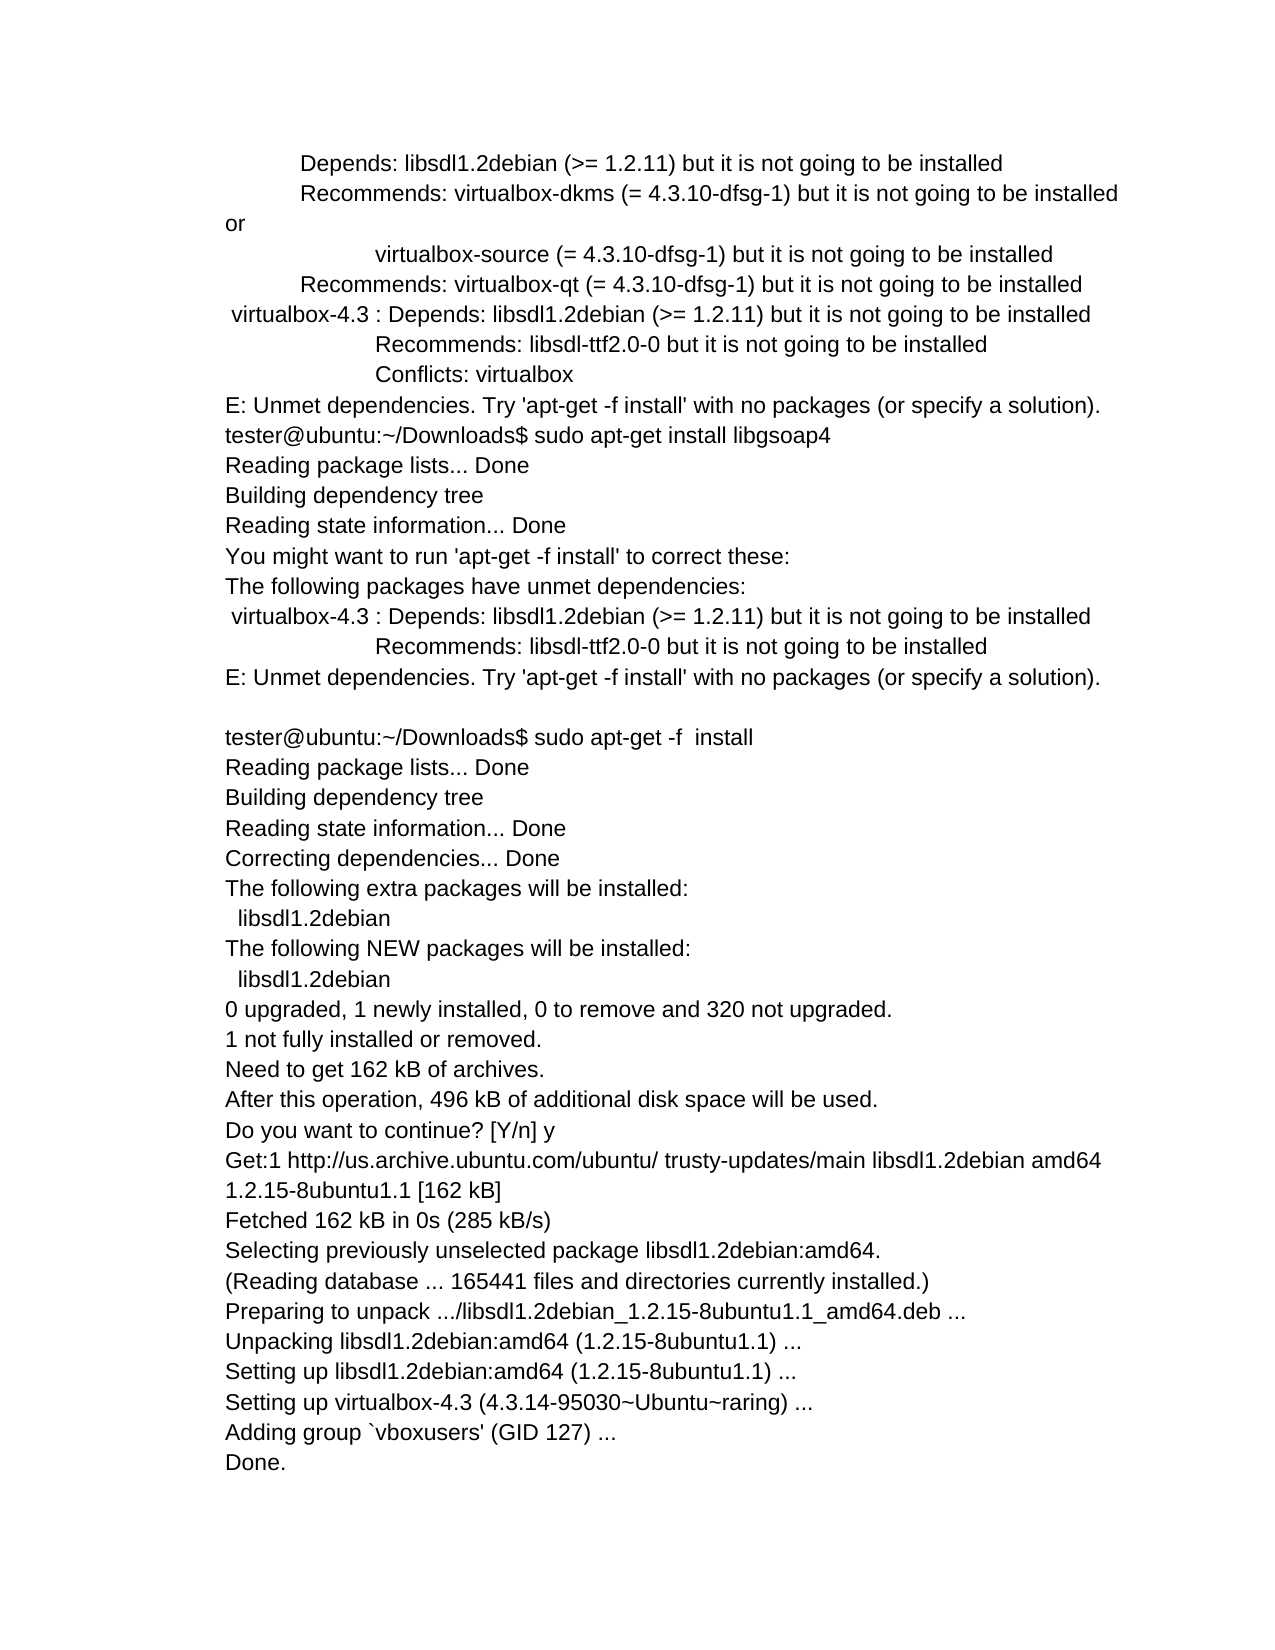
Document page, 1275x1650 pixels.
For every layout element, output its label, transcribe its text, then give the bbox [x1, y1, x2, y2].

text Unpacking libsdl1.2debian:amd64 (1.2.15-8ubuntu1.1) ... [225, 1328, 1125, 1354]
text The following NEW packages will be installed: [225, 935, 1125, 962]
text Do you want to continue? [Y/n] y [225, 1117, 1125, 1143]
text Preparing to unpack .../libsdl1.2debian_1.2.15-8ubuntu1.1_amd64.deb ... [225, 1298, 1125, 1324]
text virtualbox-4.3 : Depends: libsdl1.2debian (>= 1.2.11) but it is not going to be installed [225, 301, 1125, 327]
text virtualbox-4.3 : Depends: libsdl1.2debian (>= 1.2.11) but it is not going to be installed [225, 603, 1125, 629]
text 0 upgraded, 1 newly installed, 0 to remove and 320 not upgraded. [225, 996, 1125, 1022]
text (Reading database ... 165441 files and directories currently installed.) [225, 1268, 1125, 1294]
text E: Unmet dependencies. Try 'apt-get -f install' with no packages (or specify a solution). [225, 663, 1125, 690]
text Reading package lists... Done [225, 452, 1125, 478]
text You might want to run 'apt-get -f install' to correct these: [225, 543, 1125, 569]
text Conflicts: virtualbox [225, 361, 1125, 388]
text Reading package lists... Done [225, 754, 1125, 781]
text Correcting dependencies... Done [225, 845, 1125, 871]
text 1 not fully installed or removed. [225, 1026, 1125, 1052]
text Need to get 162 kB of archives. [225, 1056, 1125, 1083]
text tester@ubuntu:~/Downloads$ sudo apt-get install libgsoap4 [225, 422, 1125, 448]
text Building dependency tree [225, 482, 1125, 509]
text Get:1 http://us.archive.ubuntu.com/ubuntu/ trusty-updates/main libsdl1.2debian amd64 1.2.15-8ubuntu1.1 [162 kB] [225, 1147, 1125, 1203]
text Setting up virtualbox-4.3 (4.3.14-95030~Ubuntu~raring) ... [225, 1388, 1125, 1415]
text Reading state information... Done [225, 512, 1125, 539]
text Recommends: virtualbox-dkms (= 4.3.10-dfsg-1) but it is not going to be installed or [225, 180, 1125, 237]
text E: Unmet dependencies. Try 'apt-get -f install' with no packages (or specify a solution). [225, 392, 1125, 418]
text tester@ubuntu:~/Downloads$ sudo apt-get -f install [225, 724, 1125, 750]
text Adding group `vboxusers' (GID 127) ... [225, 1419, 1125, 1445]
text libsdl1.2debian [225, 966, 1125, 992]
text Building dependency tree [225, 784, 1125, 811]
text The following extra packages will be installed: [225, 875, 1125, 901]
text Setting up libsdl1.2debian:amd64 (1.2.15-8ubuntu1.1) ... [225, 1358, 1125, 1385]
text Done. [225, 1449, 1125, 1475]
text libsdl1.2debian [225, 905, 1125, 932]
text The following packages have unmet dependencies: [225, 573, 1125, 599]
text After this operation, 496 kB of additional disk space will be used. [225, 1086, 1125, 1113]
text Recommends: libsdl-ttf2.0-0 but it is not going to be installed [225, 633, 1125, 660]
text Depends: libsdl1.2debian (>= 1.2.11) but it is not going to be installed [225, 150, 1125, 176]
text Recommends: virtualbox-qt (= 4.3.10-dfsg-1) but it is not going to be installed [225, 271, 1125, 297]
text Fetched 162 kB in 0s (285 kB/s) [225, 1207, 1125, 1234]
text Selecting previously unselected package libsdl1.2debian:amd64. [225, 1237, 1125, 1264]
text Recommends: libsdl-ttf2.0-0 but it is not going to be installed [225, 331, 1125, 358]
text virtualbox-source (= 4.3.10-dfsg-1) but it is not going to be installed [225, 241, 1125, 267]
text Reading state information... Done [225, 814, 1125, 841]
